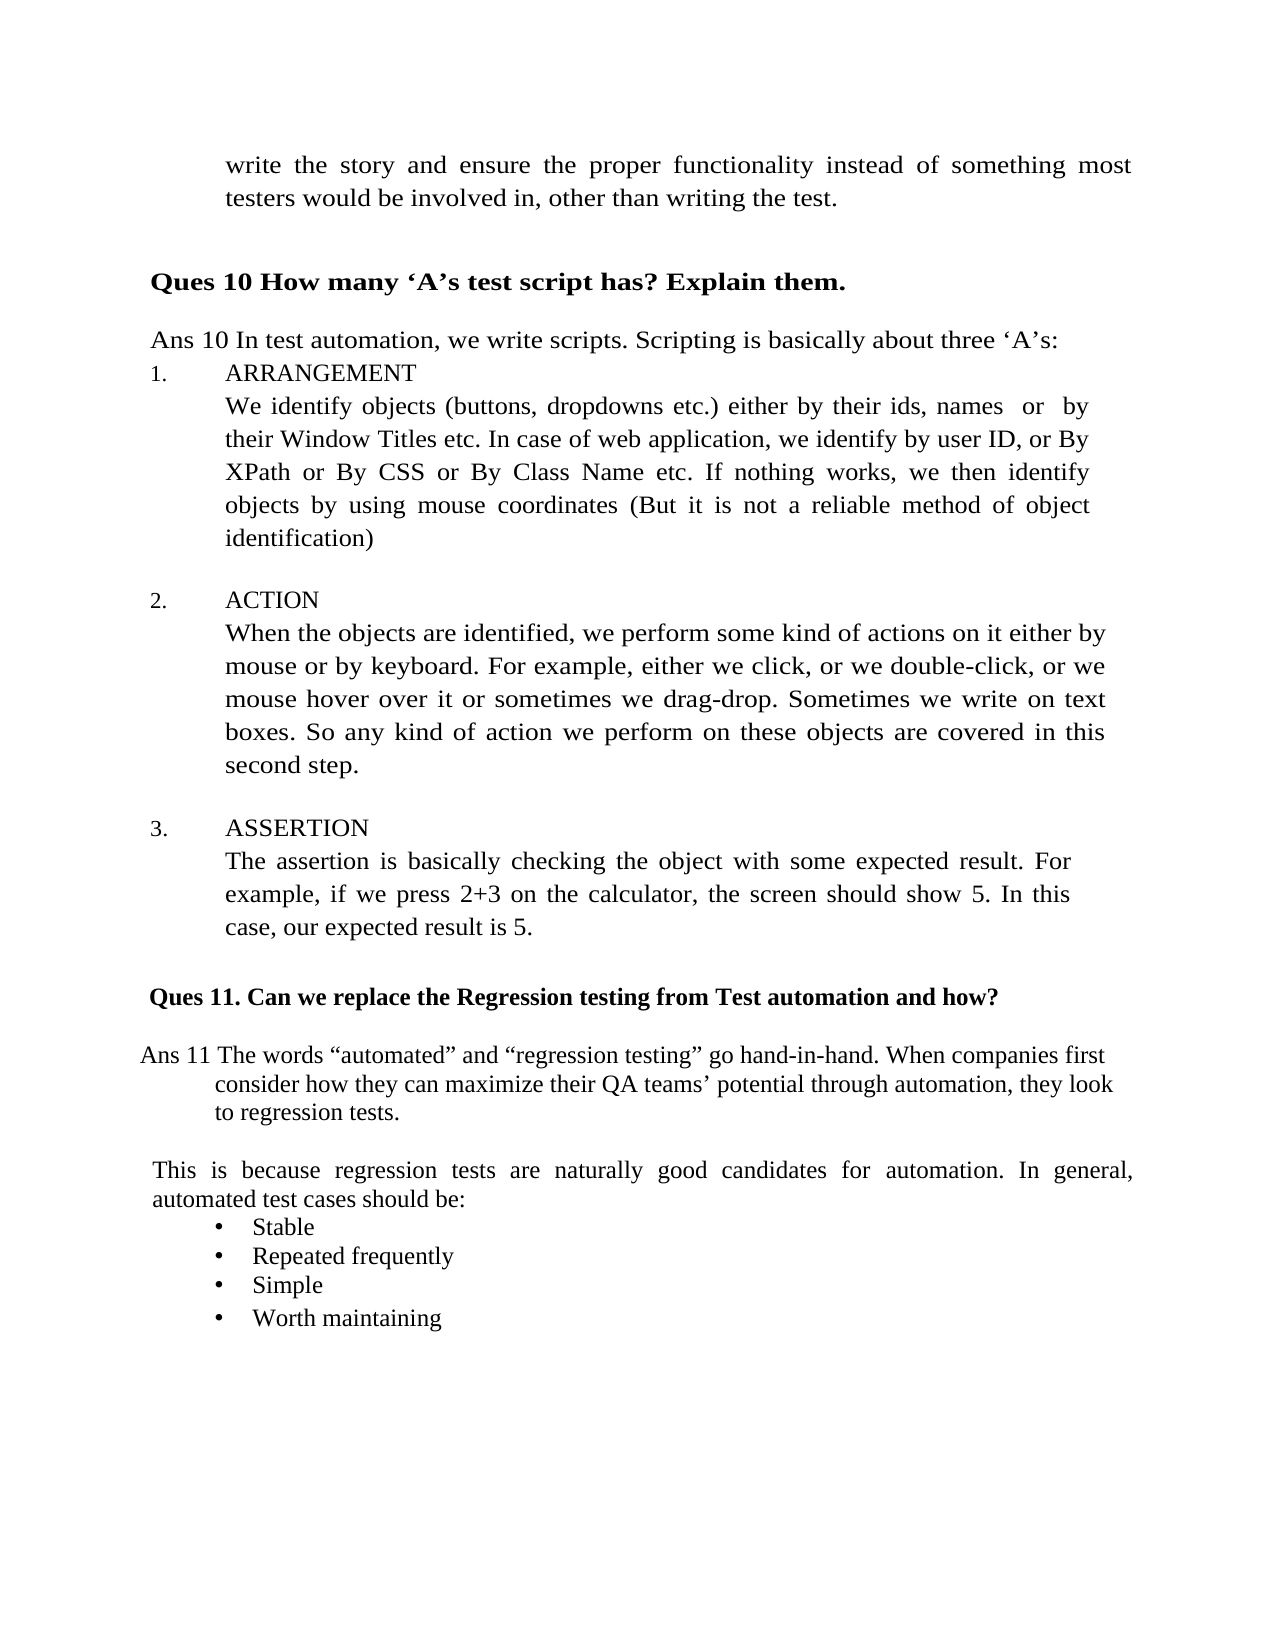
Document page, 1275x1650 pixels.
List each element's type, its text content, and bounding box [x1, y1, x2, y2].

text The assertion is basically checking the object with some expected result. For example, if we press 2+3 on the calculator, the screen should show 5. In this case, our expected result is 5. [225, 846, 1072, 941]
text write the story and ensure the proper functionality instead of something most testers would be involved in, other than writing the test. [225, 150, 1133, 212]
list ACTION [150, 585, 1133, 614]
text When the objects are identified, we perform some kind of actions on it either by mouse or by keyboard. For example, either we click, or we double-click, or we mouse hover over it or sometimes we drag-drop. Sometimes we write on text boxes. So any kind of action we perform on these objects are covered in this second step. [225, 618, 1108, 779]
text Ques 10 How many ‘A’s test script has? Explain them. [150, 267, 1133, 296]
text Ans 10 In test automation, we write scripts. Scripting is basically about three ‘A’s: [150, 325, 1133, 354]
list Repeated frequently [214, 1241, 1133, 1270]
list ARRANGEMENT [150, 358, 1133, 387]
list Stable [214, 1212, 1133, 1241]
text This is because regression tests are naturally good candidates for automation. In general, automated test cases should be: [152, 1155, 1133, 1212]
text Ans 11 The words “automated” and “regression testing” go hand-in-hand. When companies first consider how they can maximize their QA teams’ potential through automation, they look [139, 1040, 1133, 1097]
list Worth maintaining [214, 1303, 1133, 1332]
text to regression tests. [139, 1097, 1133, 1126]
text Ques 11. Can we replace the Regression testing from Test automation and how? [149, 982, 1133, 1011]
list ASSERTION [150, 813, 1133, 842]
list Simple [214, 1270, 1133, 1299]
text We identify objects (buttons, dropdowns etc.) either by their ids, names or by their Window Titles etc. In case of web application, we identify by user ID, or By XPath or By CSS or By Class Name etc. If nothing works, we then identify objects by using mouse coordinates (But it is not a reliable method of object identification) [225, 391, 1091, 552]
